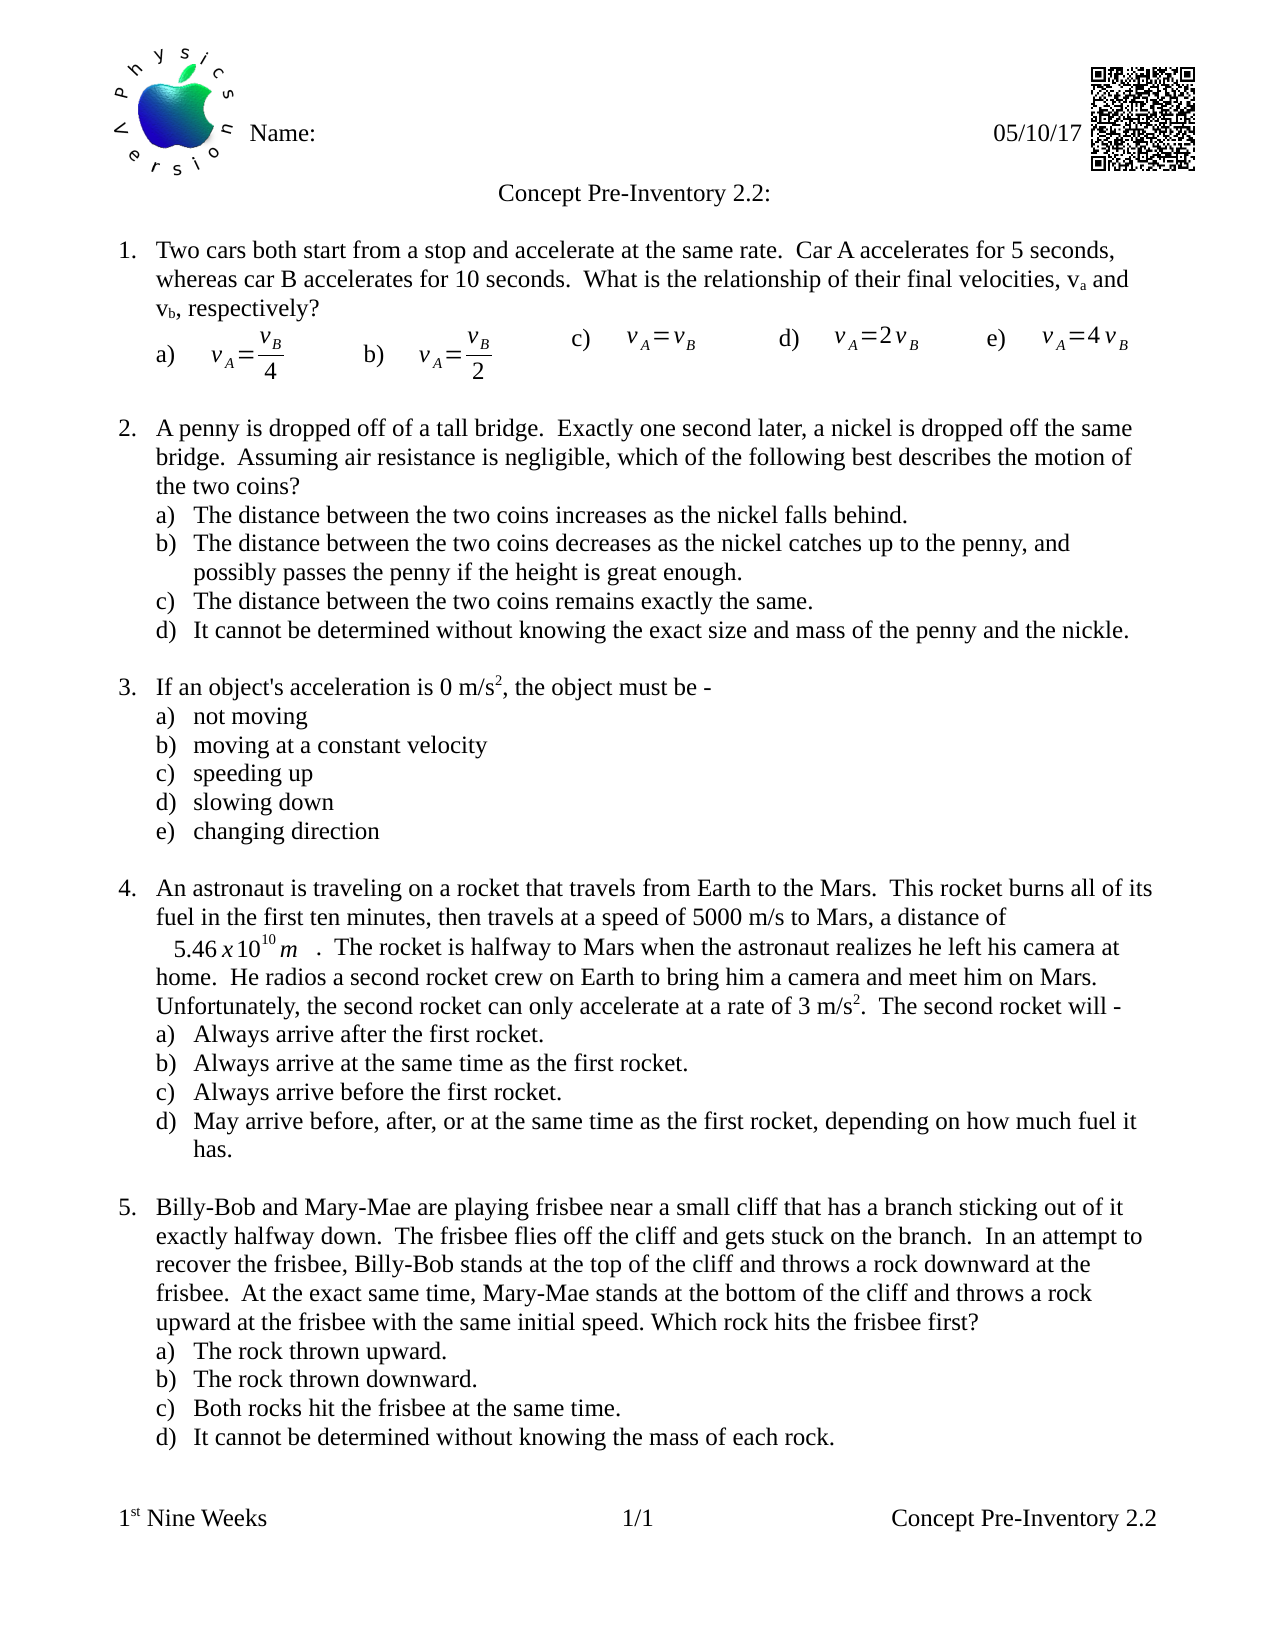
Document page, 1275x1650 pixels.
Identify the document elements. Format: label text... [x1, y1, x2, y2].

list Both rocks hit the frisbee at the same time. [156, 1393, 1157, 1422]
list May arrive before, after, or at the same time as the first rocket, depending on how much fuel it has. [156, 1106, 1157, 1163]
list An astronaut is traveling on a rocket that travels from Earth to the Mars. This rocket burns all of its fuel in the first ten minutes, then travels at a speed of 5000 m/s to Mars, a distance of . The rocket is halfway to Mars when the astronaut realizes he left his camera at home. He radios a second rocket crew on Earth to bring him a camera and meet him on Mars. Unfortunately, the second rocket can only accelerate at a rate of 3 m/s2. The second rocket will - [118, 873, 1157, 1019]
list The distance between the two coins decreases as the nickel catches up to the penny, and possibly passes the penny if the height is great enough. [156, 528, 1157, 586]
list moving at a constant velocity [156, 730, 1157, 758]
list Always arrive before the first rocket. [156, 1077, 1157, 1106]
list Always arrive at the same time as the first rocket. [156, 1048, 1157, 1077]
list The distance between the two coins increases as the nickel falls behind. [156, 500, 1157, 528]
list Always arrive after the first rocket. [156, 1019, 1157, 1048]
list The distance between the two coins remains exactly the same. [156, 586, 1157, 615]
picture [1082, 58, 1203, 179]
list changing direction [156, 816, 1157, 845]
list The rock thrown downward. [156, 1364, 1157, 1393]
list The rock thrown upward. [156, 1336, 1157, 1364]
list If an object's acceleration is 0 m/s2, the object must be - [118, 672, 1157, 701]
list It cannot be determined without knowing the mass of each rock. [156, 1422, 1157, 1451]
list slowing down [156, 787, 1157, 816]
list A penny is dropped off of a tall bridge. Exactly one second later, a nickel is dropped off the same bridge. Assuming air resistance is negligible, which of the following best describes the motion of the two coins? [118, 413, 1157, 500]
list speeding up [156, 758, 1157, 787]
list Two cars both start from a stop and accelerate at the same rate. Car A accelerates for 5 seconds, whereas car B accelerates for 10 seconds. What is the relationship of their final velocities, va and vb, respectively? [118, 236, 1157, 322]
picture [113, 48, 234, 176]
text Concept Pre-Inventory 2.2: [118, 176, 1157, 207]
list not moving [156, 701, 1157, 730]
list It cannot be determined without knowing the exact size and mass of the penny and the nickle. [156, 615, 1157, 643]
list Billy-Bob and Mary-Mae are playing frisbee near a small cliff that has a branch sticking out of it exactly halfway down. The frisbee flies off the cliff and gets stuck on the branch. In an attempt to recover the frisbee, Billy-Bob stands at the top of the cliff and throws a rock downward at the frisbee. At the exact same time, Mary-Mae stands at the bottom of the cliff and throws a rock upward at the frisbee with the same initial speed. Which rock hits the frisbee first? [118, 1192, 1157, 1336]
